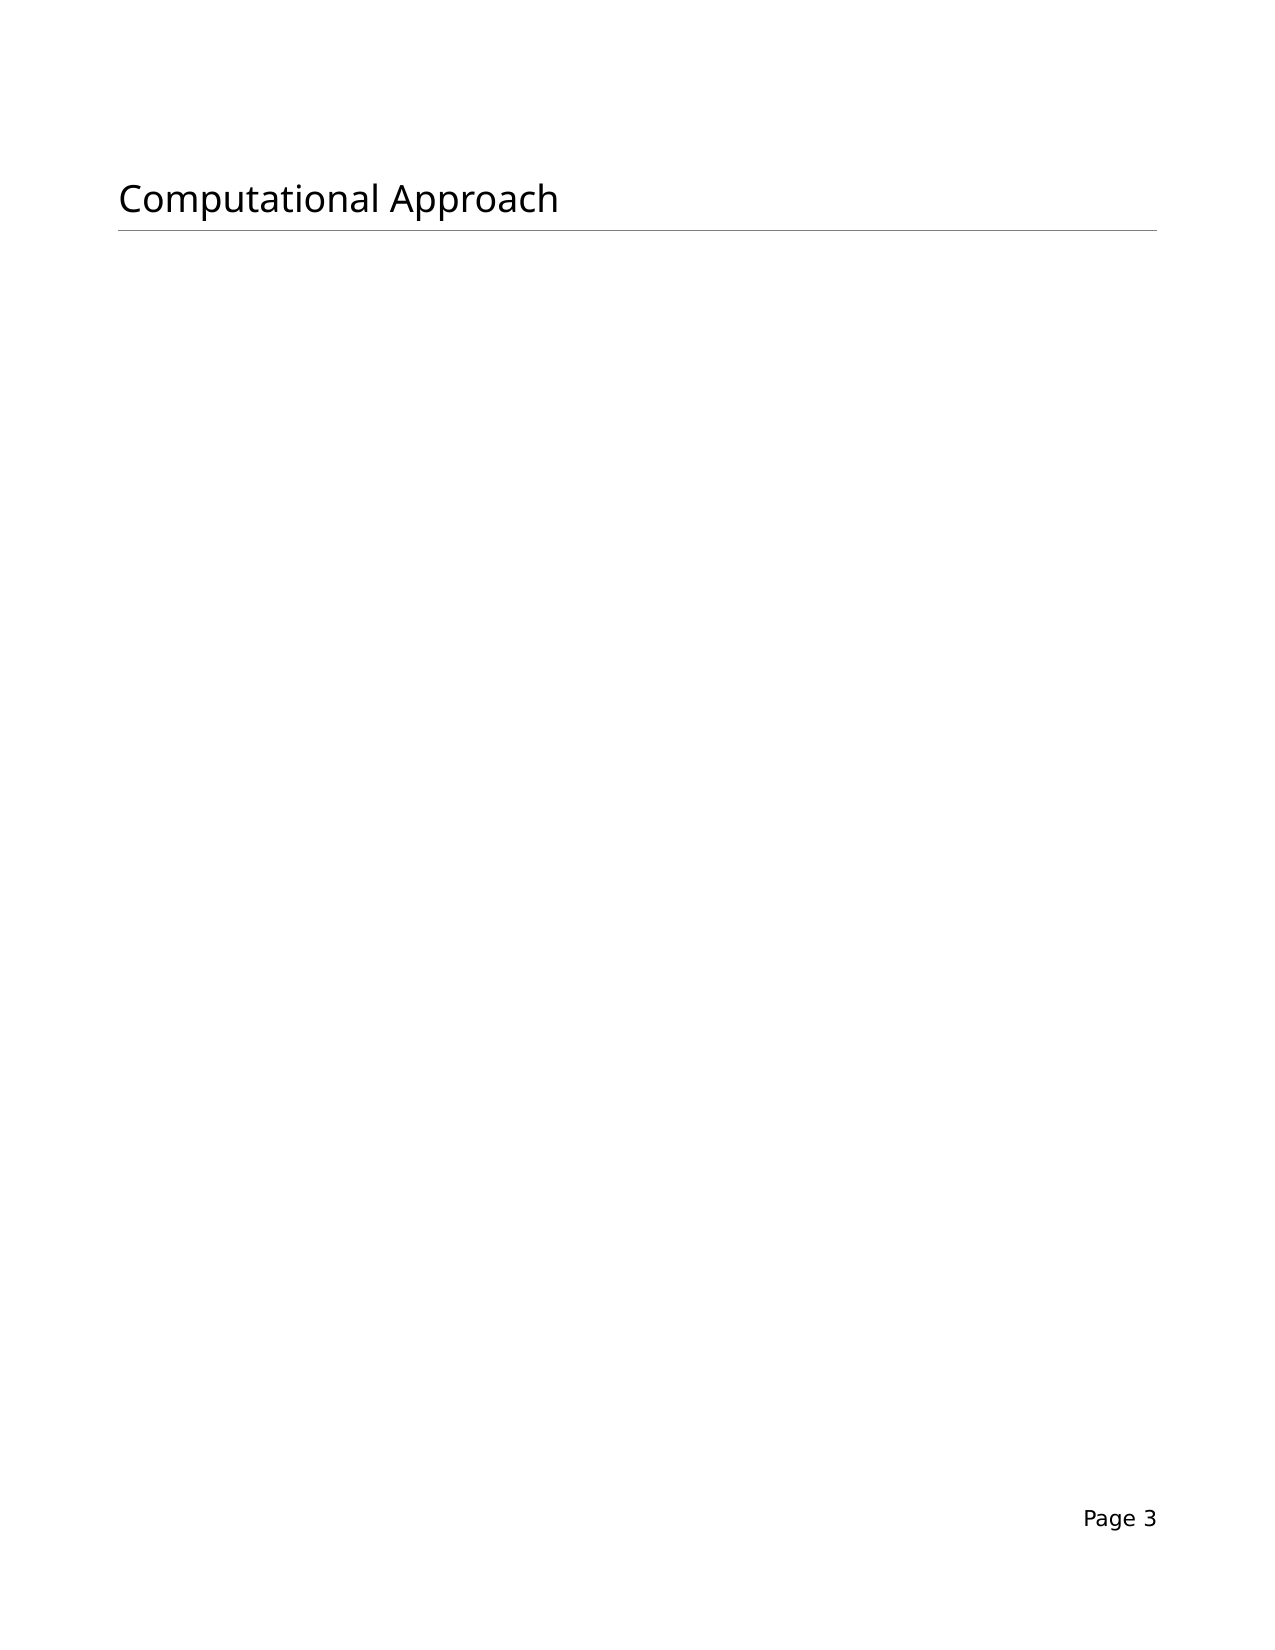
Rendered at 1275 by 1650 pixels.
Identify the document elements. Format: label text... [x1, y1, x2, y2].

subtitle Computational Approach [118, 173, 1157, 230]
